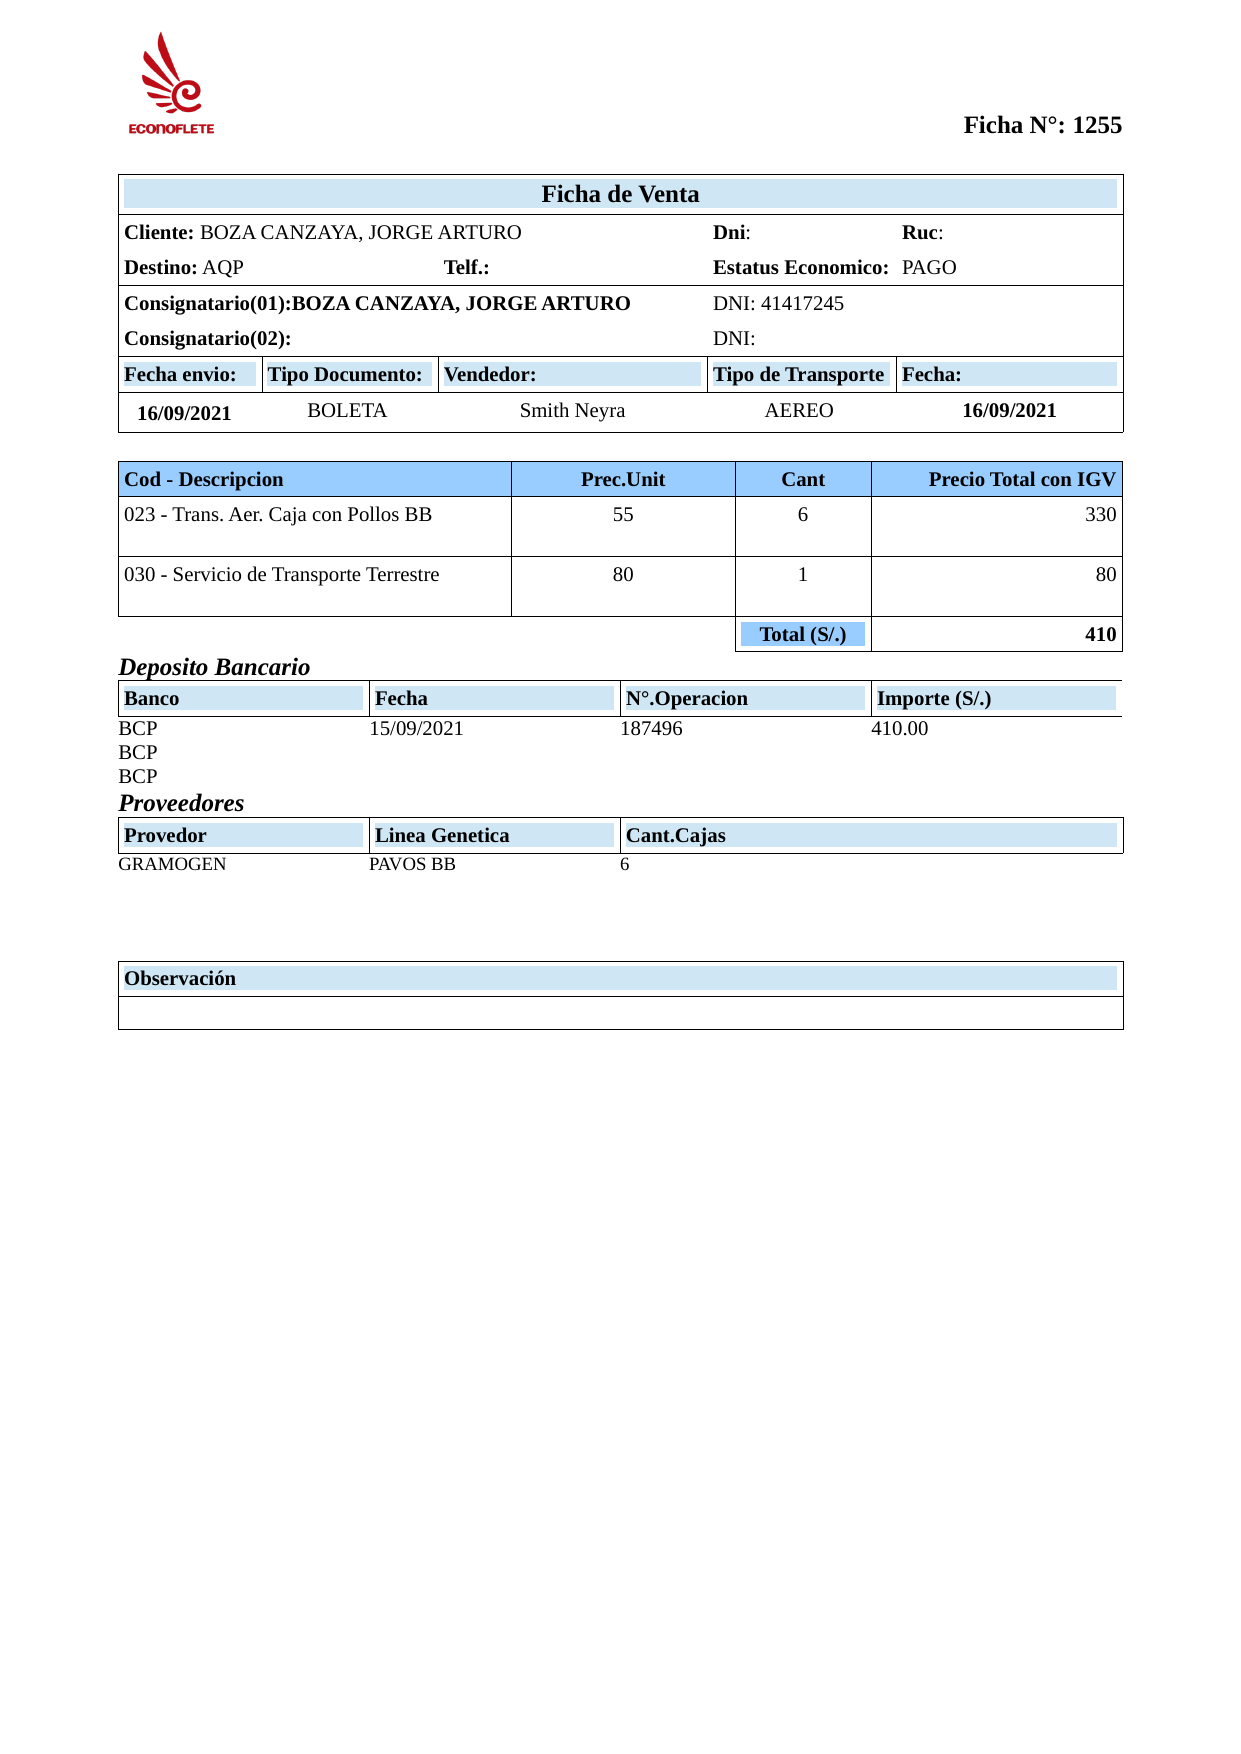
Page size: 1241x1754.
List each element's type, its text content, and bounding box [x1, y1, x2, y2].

table_cell [369, 764, 620, 788]
table_cell 80 [512, 557, 735, 616]
table_header Observación [119, 962, 1123, 996]
table_cell 80 [872, 557, 1122, 616]
table_cell 16/09/2021 [896, 393, 1123, 432]
table_cell [871, 740, 1122, 764]
table_cell [119, 997, 1123, 1029]
table_header N°.Operacion [621, 681, 871, 716]
table_cell Destino: AQP [119, 249, 438, 285]
table_cell [118, 939, 369, 961]
table_header Cod - Descripcion [119, 462, 511, 496]
picture [118, 31, 225, 134]
table_cell [118, 874, 369, 896]
table_cell 410.00 [871, 717, 1122, 740]
table_cell 15/09/2021 [369, 717, 620, 740]
table_cell [620, 764, 871, 788]
table_header Ficha de Venta [119, 175, 1123, 214]
table_cell [620, 740, 871, 764]
table_cell Ruc: [896, 215, 1123, 249]
table_cell Fecha envio: [119, 357, 262, 392]
table_cell [871, 764, 1122, 788]
table_cell [118, 896, 369, 917]
table_cell PAGO [896, 249, 1123, 285]
table_cell Cliente: BOZA CANZAYA, JORGE ARTURO [119, 215, 707, 249]
table_cell 030 - Servicio de Transporte Terrestre [119, 557, 511, 616]
table_cell [369, 740, 620, 764]
table_cell 410 [872, 617, 1122, 651]
table_cell 023 - Trans. Aer. Caja con Pollos BB [119, 497, 511, 556]
table_cell [620, 896, 1123, 917]
table_header Prec.Unit [512, 462, 735, 496]
table_cell [369, 918, 620, 939]
table_cell [118, 617, 511, 651]
table_cell BCP [118, 740, 369, 764]
table_cell AEREO [707, 393, 896, 432]
table_cell Telf.: [438, 249, 707, 285]
table_header Cant.Cajas [621, 818, 1123, 853]
table_cell GRAMOGEN [118, 854, 369, 874]
table_cell BOLETA [262, 393, 438, 432]
table_cell Tipo de Transporte [708, 357, 896, 392]
table_cell Consignatario(02): [119, 321, 707, 356]
table_cell BCP [118, 717, 369, 740]
table_cell [620, 874, 1123, 896]
table_cell DNI: 41417245 [707, 286, 1123, 321]
table_cell [620, 918, 1123, 939]
table_cell Fecha: [897, 357, 1123, 392]
table_cell [511, 617, 735, 651]
table_cell 1 [736, 557, 871, 616]
table_cell Total (S/.) [736, 617, 871, 651]
table_cell Estatus Economico: [707, 249, 896, 285]
table_header Precio Total con IGV [872, 462, 1122, 496]
table_cell 6 [620, 854, 1123, 874]
table_cell 330 [872, 497, 1122, 556]
table_cell Vendedor: [439, 357, 707, 392]
table_cell 16/09/2021 [119, 393, 262, 432]
table_cell Tipo Documento: [263, 357, 438, 392]
table_cell [369, 939, 620, 961]
table_cell 6 [736, 497, 871, 556]
text Proveedores [118, 788, 1122, 817]
table_cell [118, 918, 369, 939]
table_cell Consignatario(01):BOZA CANZAYA, JORGE ARTURO [119, 286, 707, 321]
table_cell PAVOS BB [369, 854, 620, 874]
table_cell DNI: [707, 321, 1123, 356]
table_header Importe (S/.) [872, 681, 1122, 716]
table_cell Smith Neyra [438, 393, 707, 432]
table_header Linea Genetica [370, 818, 620, 853]
text Deposito Bancario [118, 652, 1122, 680]
table_header Fecha [370, 681, 620, 716]
table_cell 187496 [620, 717, 871, 740]
table_header Banco [119, 681, 369, 716]
table_header Cant [736, 462, 871, 496]
table_cell [620, 939, 1123, 961]
table_cell [369, 874, 620, 896]
table_cell 55 [512, 497, 735, 556]
table_cell Dni: [707, 215, 896, 249]
table_header Provedor [119, 818, 369, 853]
table_cell BCP [118, 764, 369, 788]
table_cell [369, 896, 620, 917]
